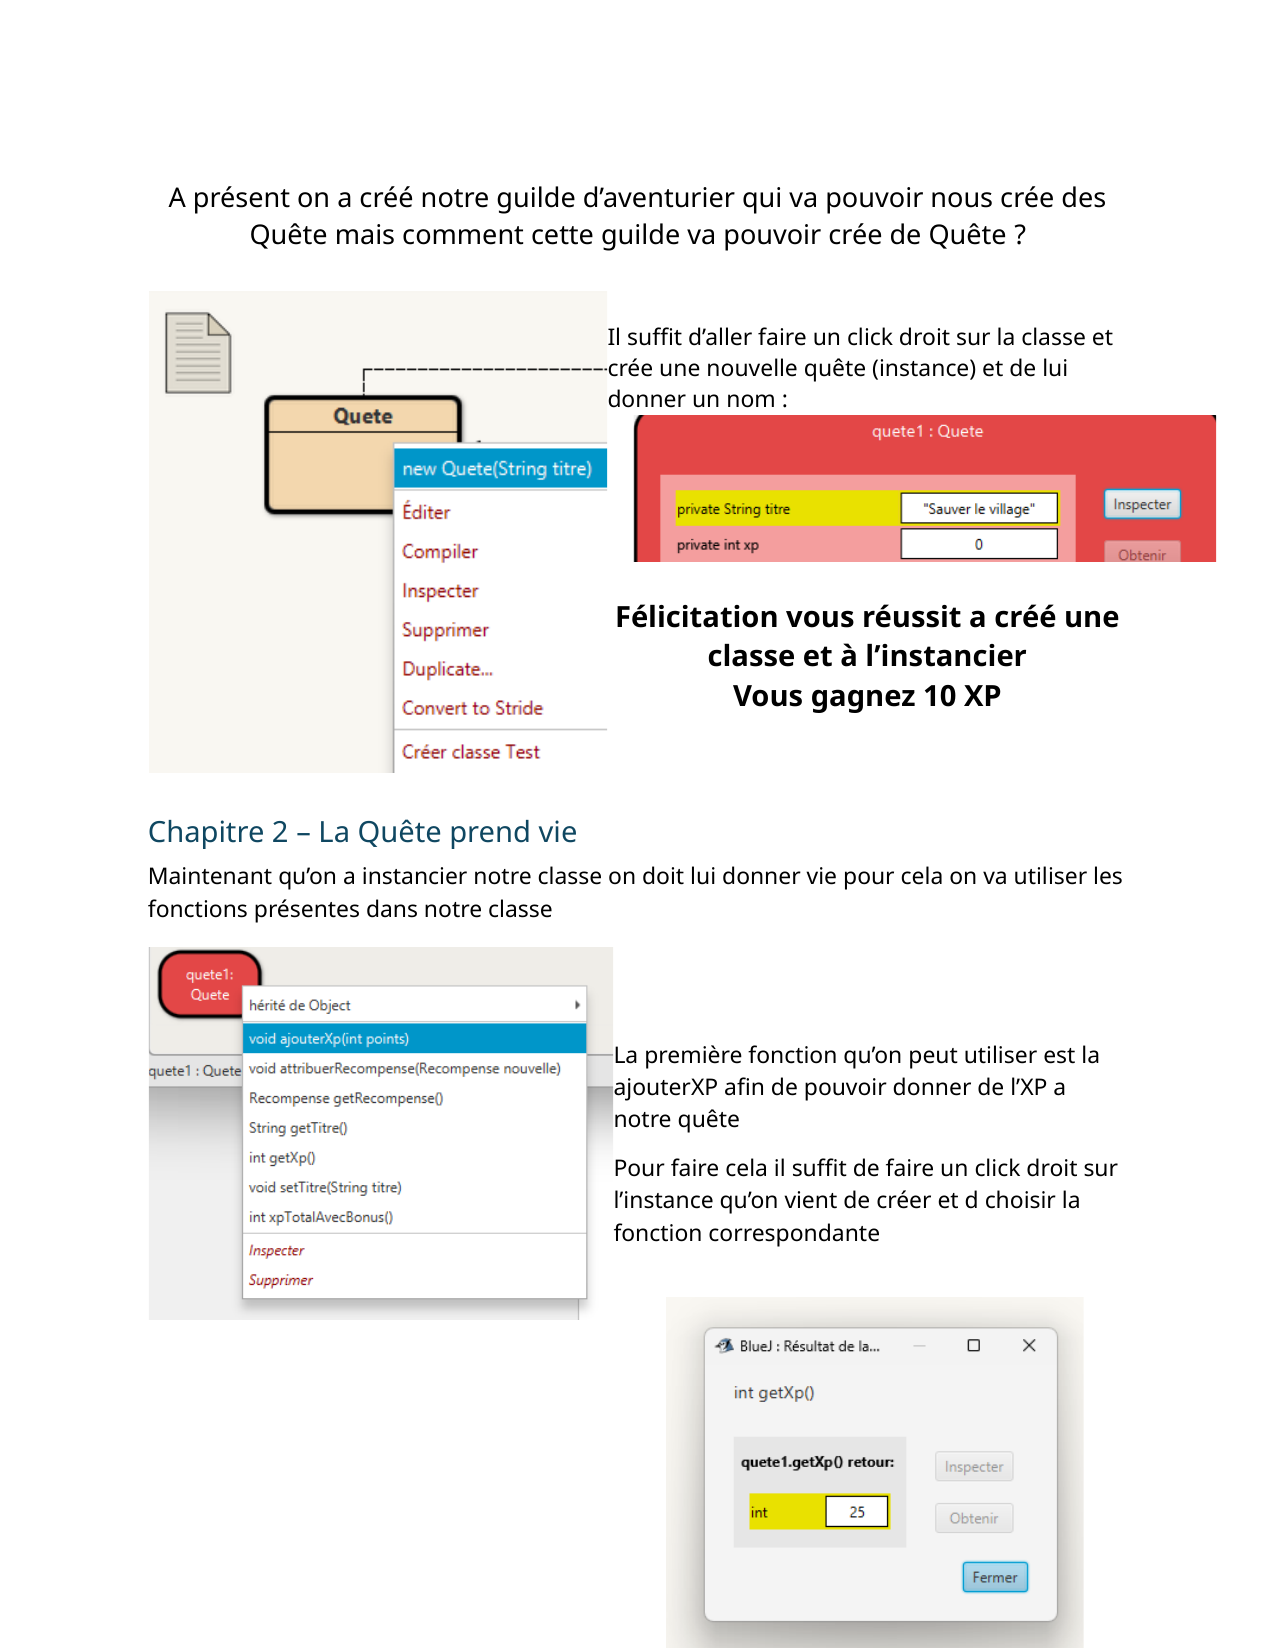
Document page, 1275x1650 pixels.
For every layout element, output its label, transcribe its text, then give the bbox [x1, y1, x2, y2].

subtitle Chapitre 2 – La Quête prend vie [148, 811, 1127, 851]
text Vous gagnez 10 XP [608, 675, 1127, 715]
text Pour faire cela il suffit de faire un click droit sur l’instance qu’on vient de créer et d choisir la fonction correspondante [614, 1152, 1127, 1248]
text Il suffit d’aller faire un click droit sur la classe et crée une nouvelle quête (instance) et de lui donner un nom : [608, 321, 1127, 414]
text A présent on a créé notre guilde d’aventurier qui va pouvoir nous crée des Quête mais comment cette guilde va pouvoir crée de Quête ? [148, 179, 1127, 253]
text La première fonction qu’on peut utiliser est la ajouterXP afin de pouvoir donner de l’XP a notre quête [614, 1039, 1127, 1135]
text Félicitation vous réussit a créé une classe et à l’instancier [608, 477, 1127, 675]
text Maintenant qu’on a instancier notre classe on doit lui donner vie pour cela on va utiliser les fonctions présentes dans notre classe [148, 860, 1127, 924]
